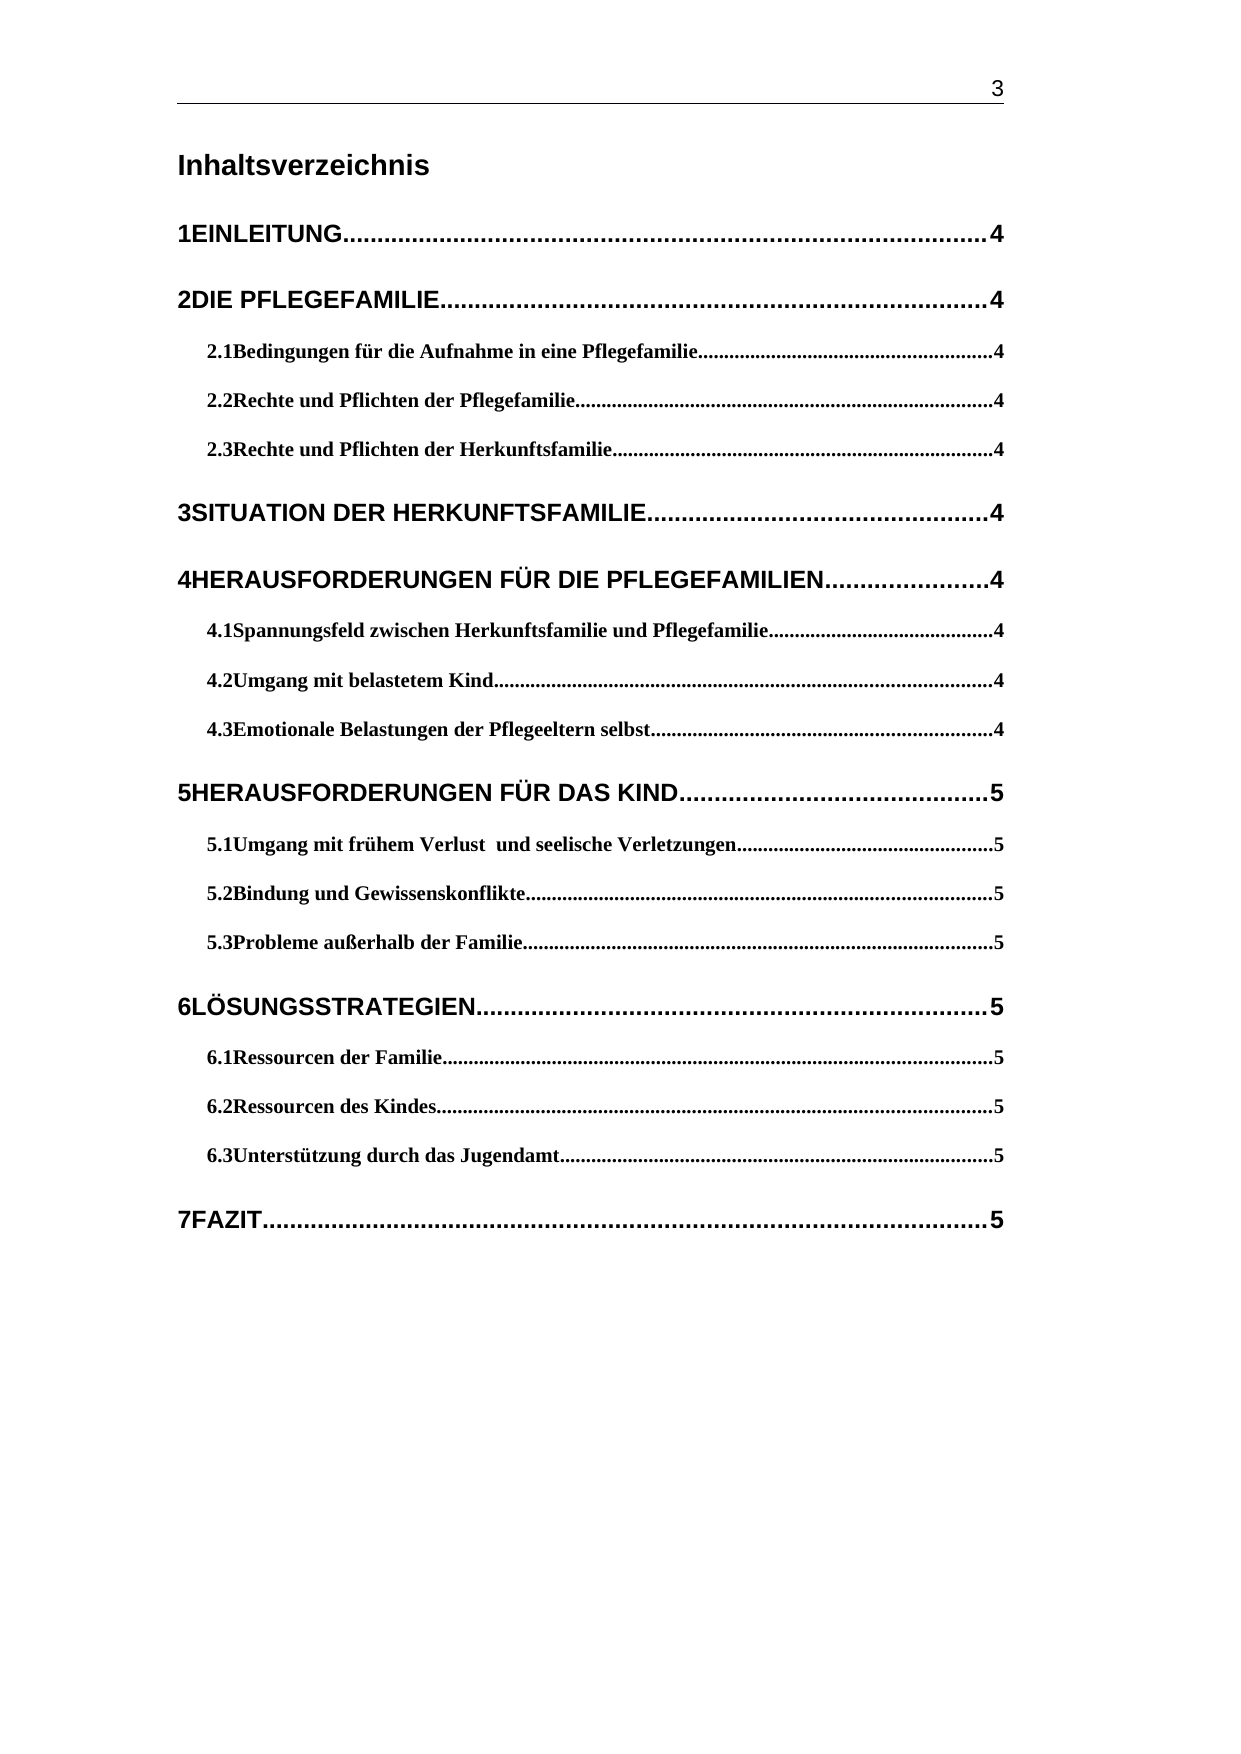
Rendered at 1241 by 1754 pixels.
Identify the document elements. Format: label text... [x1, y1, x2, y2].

text 3Situation der Herkunftsfamilie 4 [177, 498, 1004, 527]
text 5Herausforderungen für das Kind 5 [177, 778, 1004, 807]
text 4.2Umgang mit belastetem Kind 4 [207, 667, 1004, 692]
text 4.1Spannungsfeld zwischen Herkunftsfamilie und Pflegefamilie 4 [207, 618, 1004, 642]
text 4.3Emotionale Belastungen der Pflegeeltern selbst 4 [207, 717, 1004, 741]
text 6.1Ressourcen der Familie 5 [207, 1045, 1004, 1069]
text 2.1Bedingungen für die Aufnahme in eine Pflegefamilie 4 [207, 339, 1004, 363]
text 2Die Pflegefamilie 4 [177, 285, 1004, 314]
text 2.3Rechte und Pflichten der Herkunftsfamilie 4 [207, 437, 1004, 461]
text 6.3Unterstützung durch das Jugendamt 5 [207, 1143, 1004, 1167]
text 7Fazit 5 [177, 1205, 1004, 1234]
text 5.1Umgang mit frühem Verlust und seelische Verletzungen 5 [207, 832, 1004, 856]
text 5.3Probleme außerhalb der Familie 5 [207, 930, 1004, 954]
text Inhaltsverzeichnis [177, 148, 1004, 181]
text 5.2Bindung und Gewissenskonflikte 5 [207, 881, 1004, 905]
text 4Herausforderungen für die Pflegefamilien 4 [177, 565, 1004, 593]
text 1Einleitung 4 [177, 219, 1004, 247]
text 6.2Ressourcen des Kindes 5 [207, 1094, 1004, 1118]
text 2.2Rechte und Pflichten der Pflegefamilie 4 [207, 388, 1004, 412]
text 6Lösungsstrategien 5 [177, 992, 1004, 1020]
